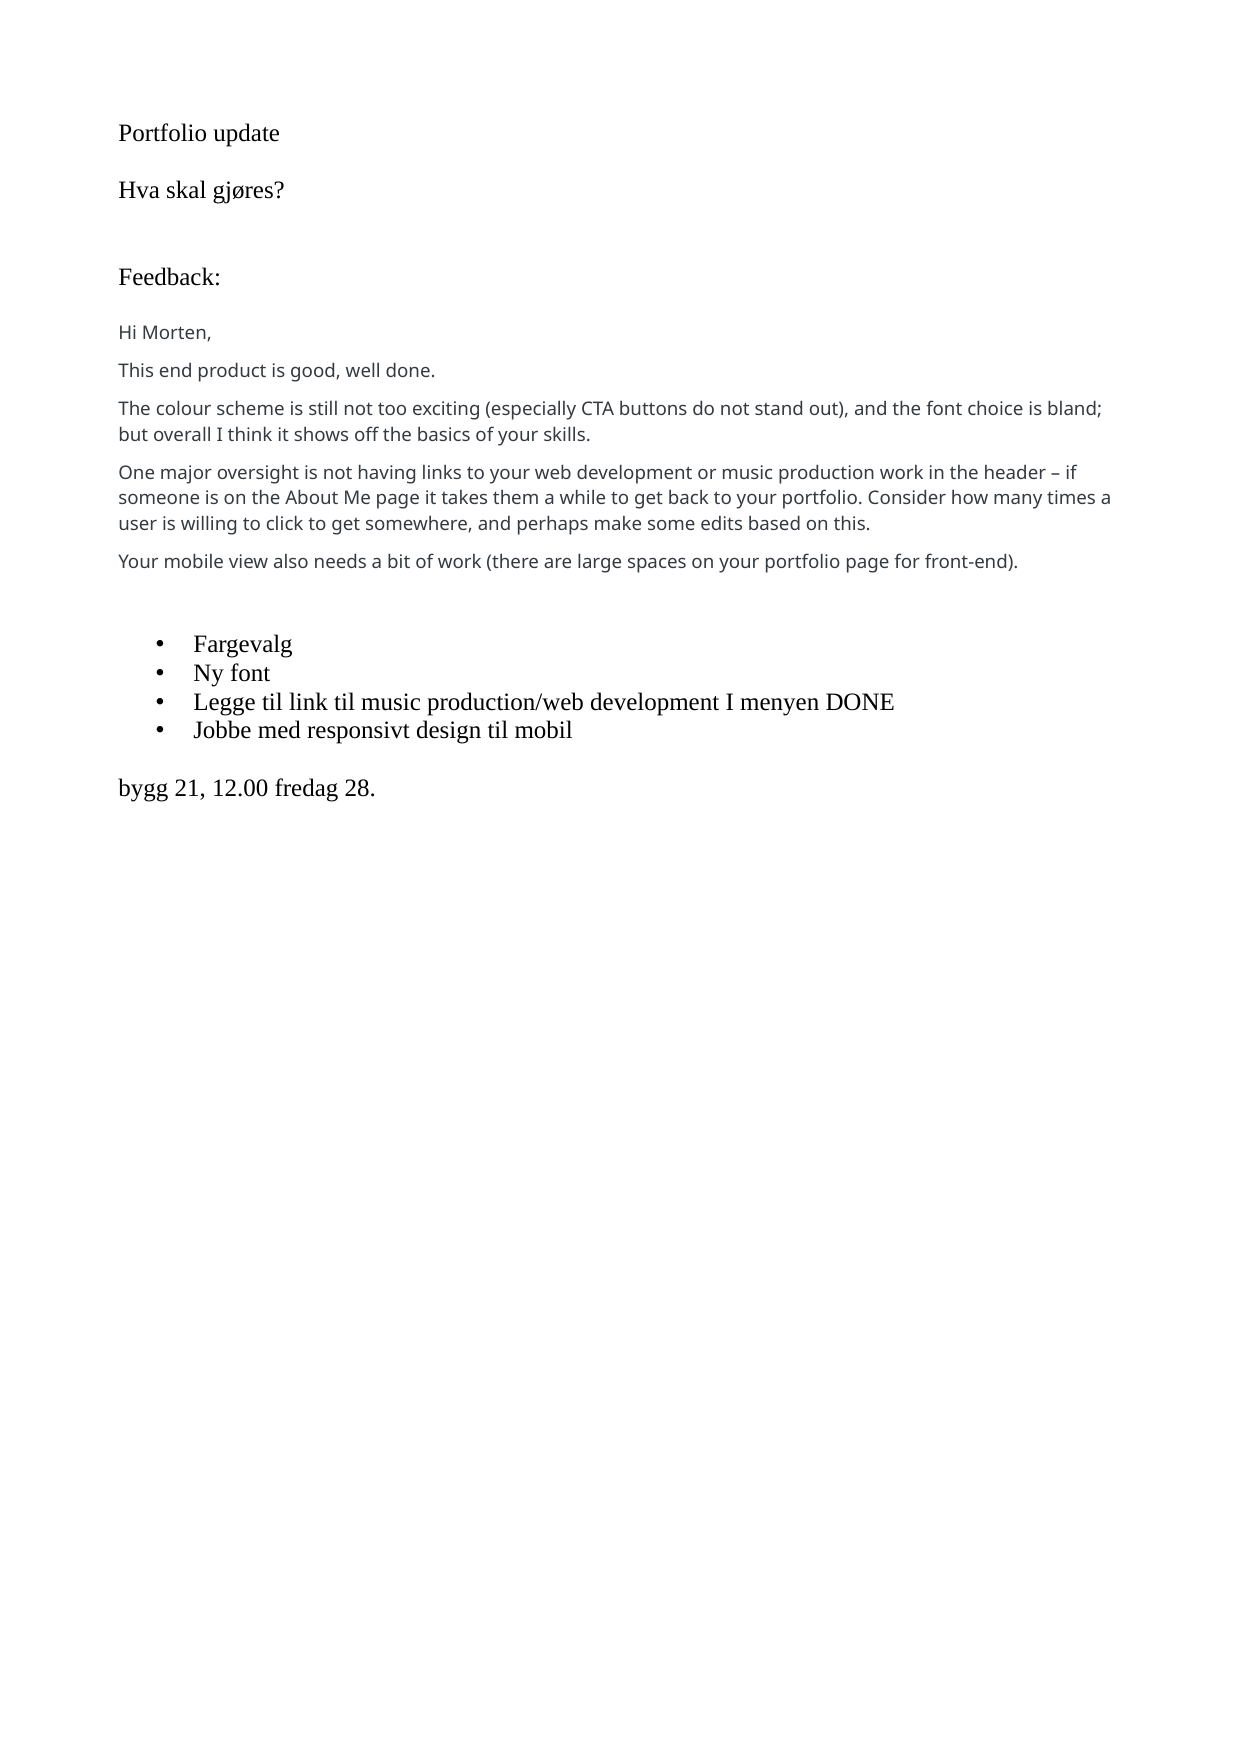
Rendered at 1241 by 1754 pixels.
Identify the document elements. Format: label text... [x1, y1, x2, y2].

list Legge til link til music production/web development I menyen DONE [156, 687, 1122, 715]
text Feedback: [118, 262, 1122, 291]
text bygg 21, 12.00 fredag 28. [118, 773, 1122, 802]
text Hi Morten, [118, 319, 1122, 345]
list Ny font [156, 658, 1122, 687]
text The colour scheme is still not too exciting (especially CTA buttons do not stand out), and the font choice is bland; but overall I think it shows off the basics of your skills. [118, 395, 1122, 446]
text Portfolio update [118, 118, 1122, 147]
text This end product is good, well done. [118, 357, 1122, 383]
text One major oversight is not having links to your web development or music production work in the header – if someone is on the About Me page it takes them a while to get back to your portfolio. Consider how many times a user is willing to click to get somewhere, and perhaps make some edits based on this. [118, 459, 1122, 536]
text Hva skal gjøres? [118, 176, 1122, 204]
list Fargevalg [156, 629, 1122, 658]
text Your mobile view also needs a bit of work (there are large spaces on your portfolio page for front-end). [118, 548, 1122, 573]
list Jobbe med responsivt design til mobil [156, 715, 1122, 744]
